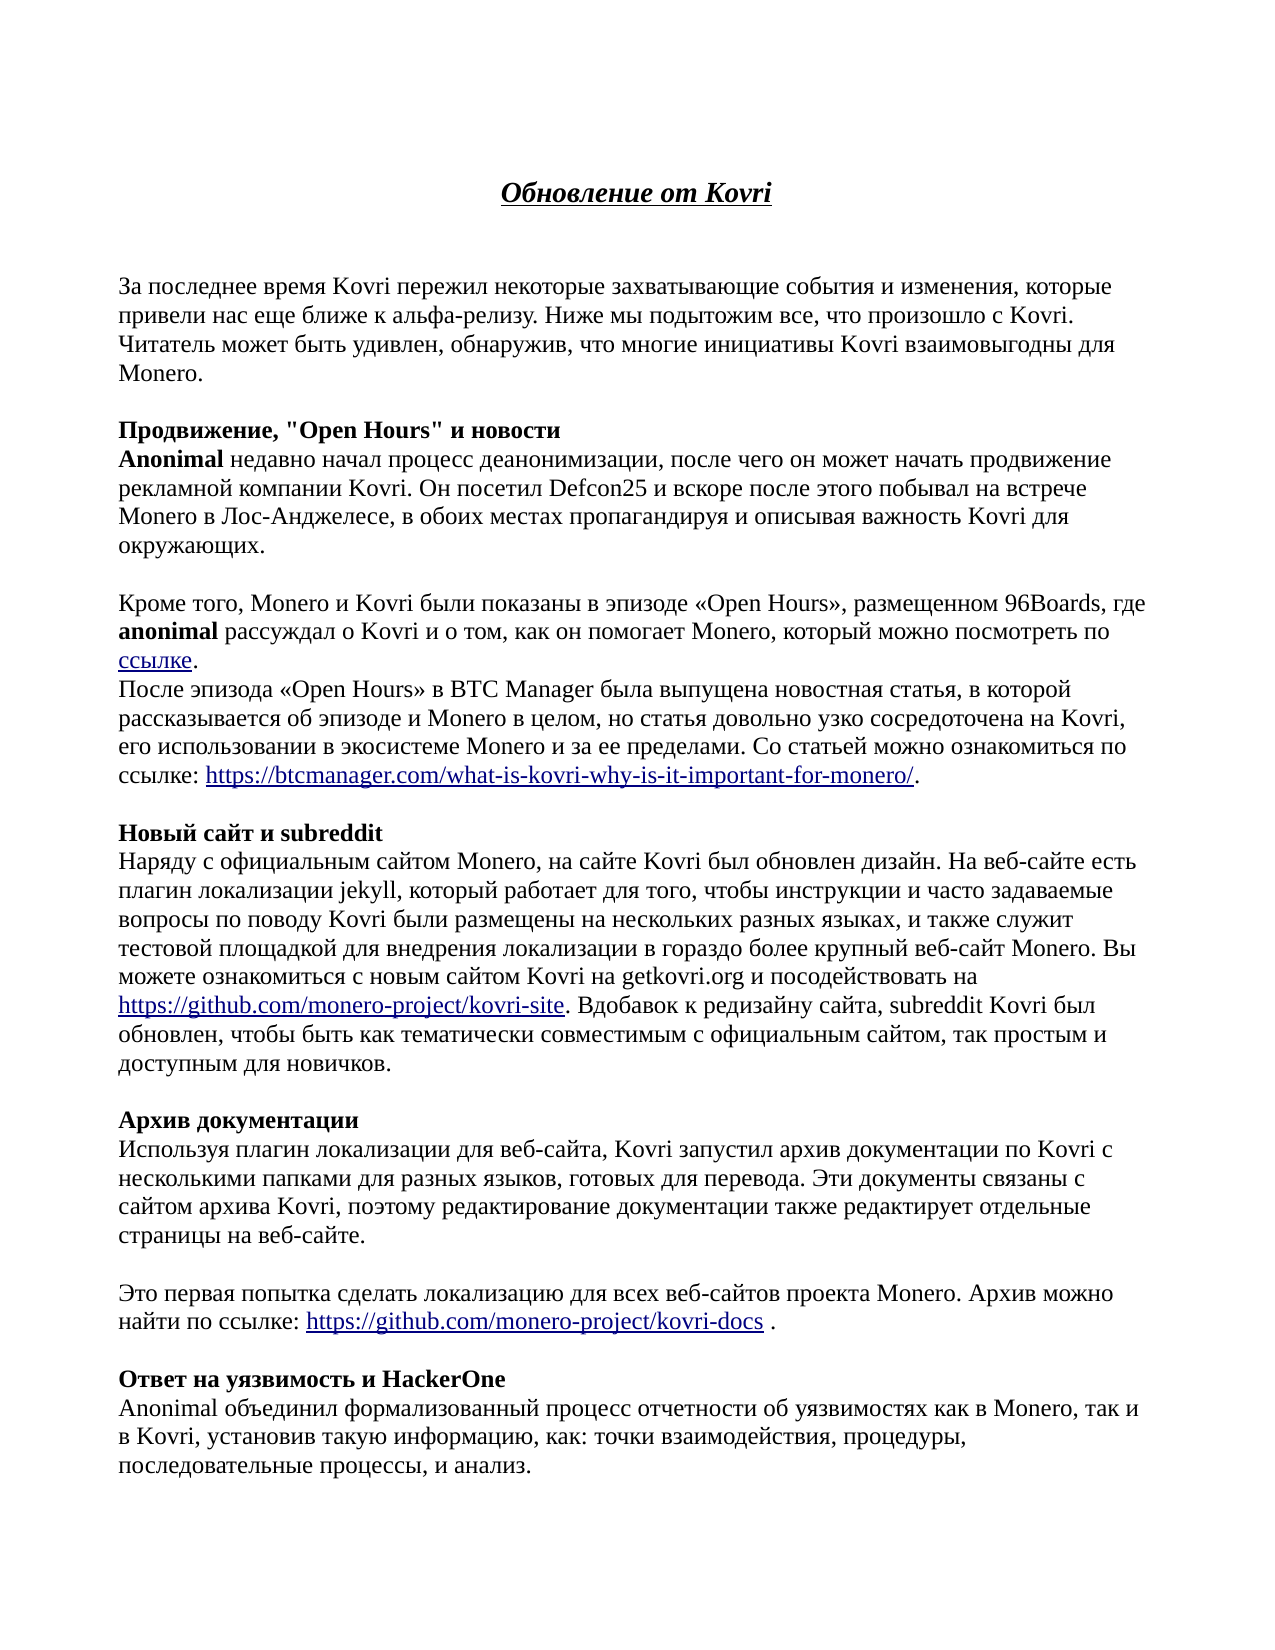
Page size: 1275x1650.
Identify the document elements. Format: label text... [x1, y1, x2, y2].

text За последнее время Kovri пережил некоторые захватывающие события и изменения, которые привели нас еще ближе к альфа-релизу. Ниже мы подытожим все, что произошло с Kovri. Читатель может быть удивлен, обнаружив, что многие инициативы Kovri взаимовыгодны для Monero. Продвижение, "Open Hours" и новости Anonimal недавно начал процесс деанонимизации, после чего он может начать продвижение рекламной компании Kovri. Он посетил Defcon25 и вскоре после этого побывал на встрече Monero в Лос-Анджелесе, в обоих местах пропагандируя и описывая важность Kovri для окружающих. Кроме того, Мonero и Kovri были показаны в эпизоде «Open Hours», размещенном 96Boards, где anonimal рассуждал о Kovri и о том, как он помогает Monero, который можно посмотреть по ссылке. После эпизода «Open Hours» в BTC Manager была выпущена новостная статья, в которой рассказывается об эпизоде и Monero в целом, но статья довольно узко сосредоточена на Kovri, его использовании в экосистеме Monero и за ее пределами. Со статьей можно ознакомиться по ссылке: https://btcmanager.com/what-is-kovri-why-is-it-important-for-monero/. Новый сайт и subreddit Наряду с официальным сайтом Monero, на сайте Kovri был обновлен дизайн. На веб-сайте есть плагин локализации jekyll, который работает для того, чтобы инструкции и часто задаваемые вопросы по поводу Kovri были размещены на нескольких разных языках, и также служит тестовой площадкой для внедрения локализации в гораздо более крупный веб-сайт Monero. Вы можете ознакомиться с новым сайтом Kovri на getkovri.org и посодействовать на https://github.com/monero-project/kovri-site. Вдобавок к редизайну сайта, subreddit Kovri был обновлен, чтобы быть как тематически совместимым с официальным сайтом, так простым и доступным для новичков. Архив документации Используя плагин локализации для веб-сайта, Kovri запустил архив документации по Kovri с несколькими папками для разных языков, готовых для перевода. Эти документы связаны с сайтом архива Kovri, поэтому редактирование документации также редактирует отдельные страницы на веб-сайте. Это первая попытка сделать локализацию для всех веб-сайтов проекта Monero. Архив можно найти по ссылке: https://github.com/monero-project/kovri-docs . Ответ на уязвимость и HackerOne Anonimal объединил формализованный процесс отчетности об уязвимостях как в Monero, так и в Kovri, установив такую информацию, как: точки взаимодействия, процедуры, последовательные процессы, и анализ. [118, 271, 1157, 1508]
text Обновление от Kovri [118, 176, 1157, 209]
